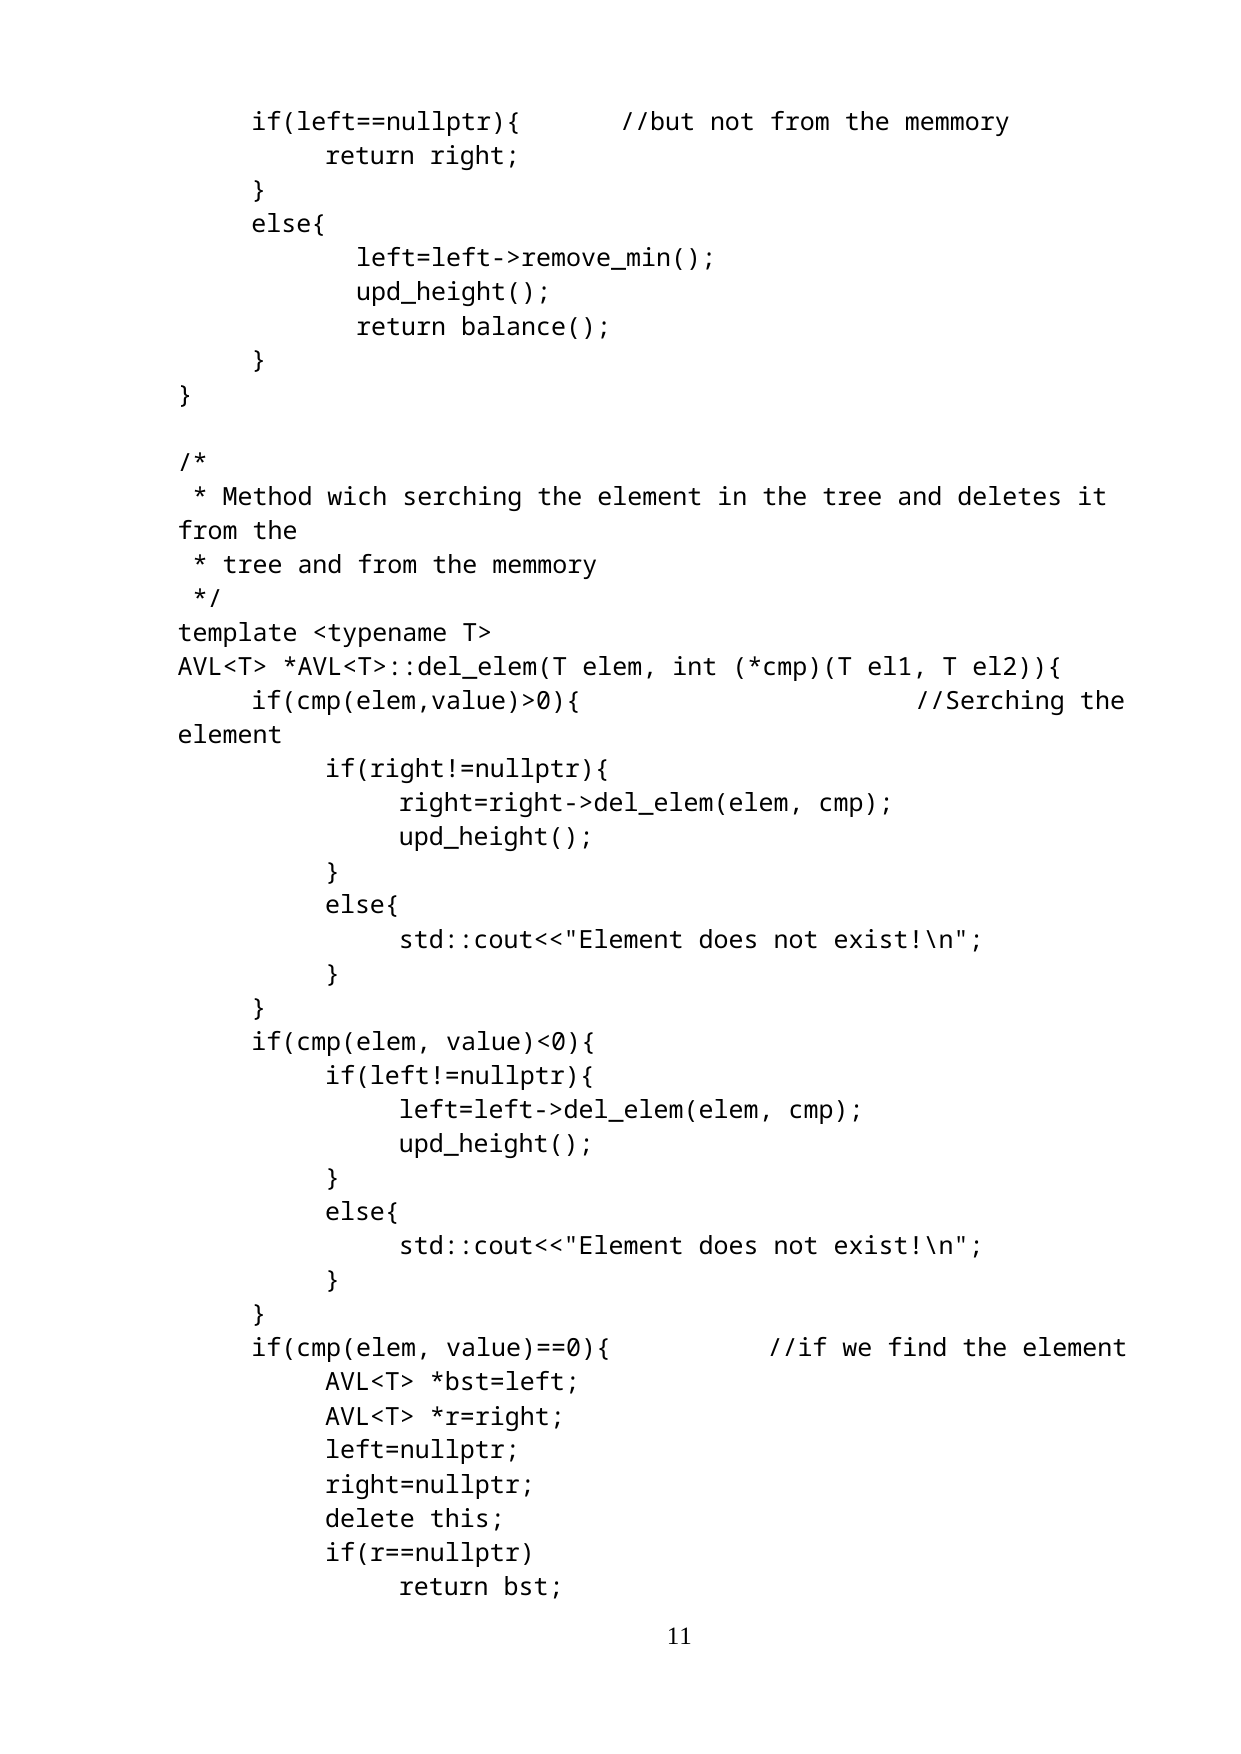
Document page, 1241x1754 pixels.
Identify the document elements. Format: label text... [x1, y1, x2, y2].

text } [177, 853, 1181, 887]
text AVL<T> *r=right; [177, 1398, 1181, 1432]
text std::cout<<"Element does not exist!\n"; [177, 921, 1181, 955]
text } [177, 1262, 1181, 1296]
text if(cmp(elem, value)==0){ //if we find the element [177, 1330, 1181, 1364]
text left=left->remove_min(); [177, 240, 1181, 274]
text if(right!=nullptr){ [177, 751, 1181, 785]
text return bst; [177, 1568, 1181, 1602]
text if(cmp(elem, value)<0){ [177, 1023, 1181, 1057]
text right=nullptr; [177, 1466, 1181, 1500]
text * Method wich serching the element in the tree and deletes it from the [177, 478, 1181, 547]
text if(r==nullptr) [177, 1534, 1181, 1568]
text } [177, 1160, 1181, 1194]
text left=left->del_elem(elem, cmp); [177, 1092, 1181, 1126]
text upd_height(); [177, 819, 1181, 853]
text else{ [177, 1194, 1181, 1228]
text upd_height(); [177, 274, 1181, 308]
text else{ [177, 206, 1181, 240]
text /* [177, 444, 1181, 478]
text } [177, 376, 1181, 410]
text upd_height(); [177, 1126, 1181, 1160]
text } [177, 172, 1181, 206]
text return right; [177, 138, 1181, 172]
text if(cmp(elem,value)>0){ //Serching the element [177, 683, 1181, 751]
text } [177, 1296, 1181, 1330]
text */ [177, 581, 1181, 615]
text std::cout<<"Element does not exist!\n"; [177, 1228, 1181, 1262]
text left=nullptr; [177, 1432, 1181, 1466]
text } [177, 955, 1181, 989]
text AVL<T> *bst=left; [177, 1364, 1181, 1398]
text template <typename T> [177, 615, 1181, 649]
text AVL<T> *AVL<T>::del_elem(T elem, int (*cmp)(T el1, T el2)){ [177, 649, 1181, 683]
text } [177, 989, 1181, 1023]
text * tree and from the memmory [177, 547, 1181, 581]
text if(left!=nullptr){ [177, 1057, 1181, 1092]
text right=right->del_elem(elem, cmp); [177, 785, 1181, 819]
text if(left==nullptr){ //but not from the memmory [177, 104, 1181, 138]
text return balance(); [177, 308, 1181, 342]
text delete this; [177, 1500, 1181, 1534]
text else{ [177, 887, 1181, 921]
text } [177, 342, 1181, 376]
